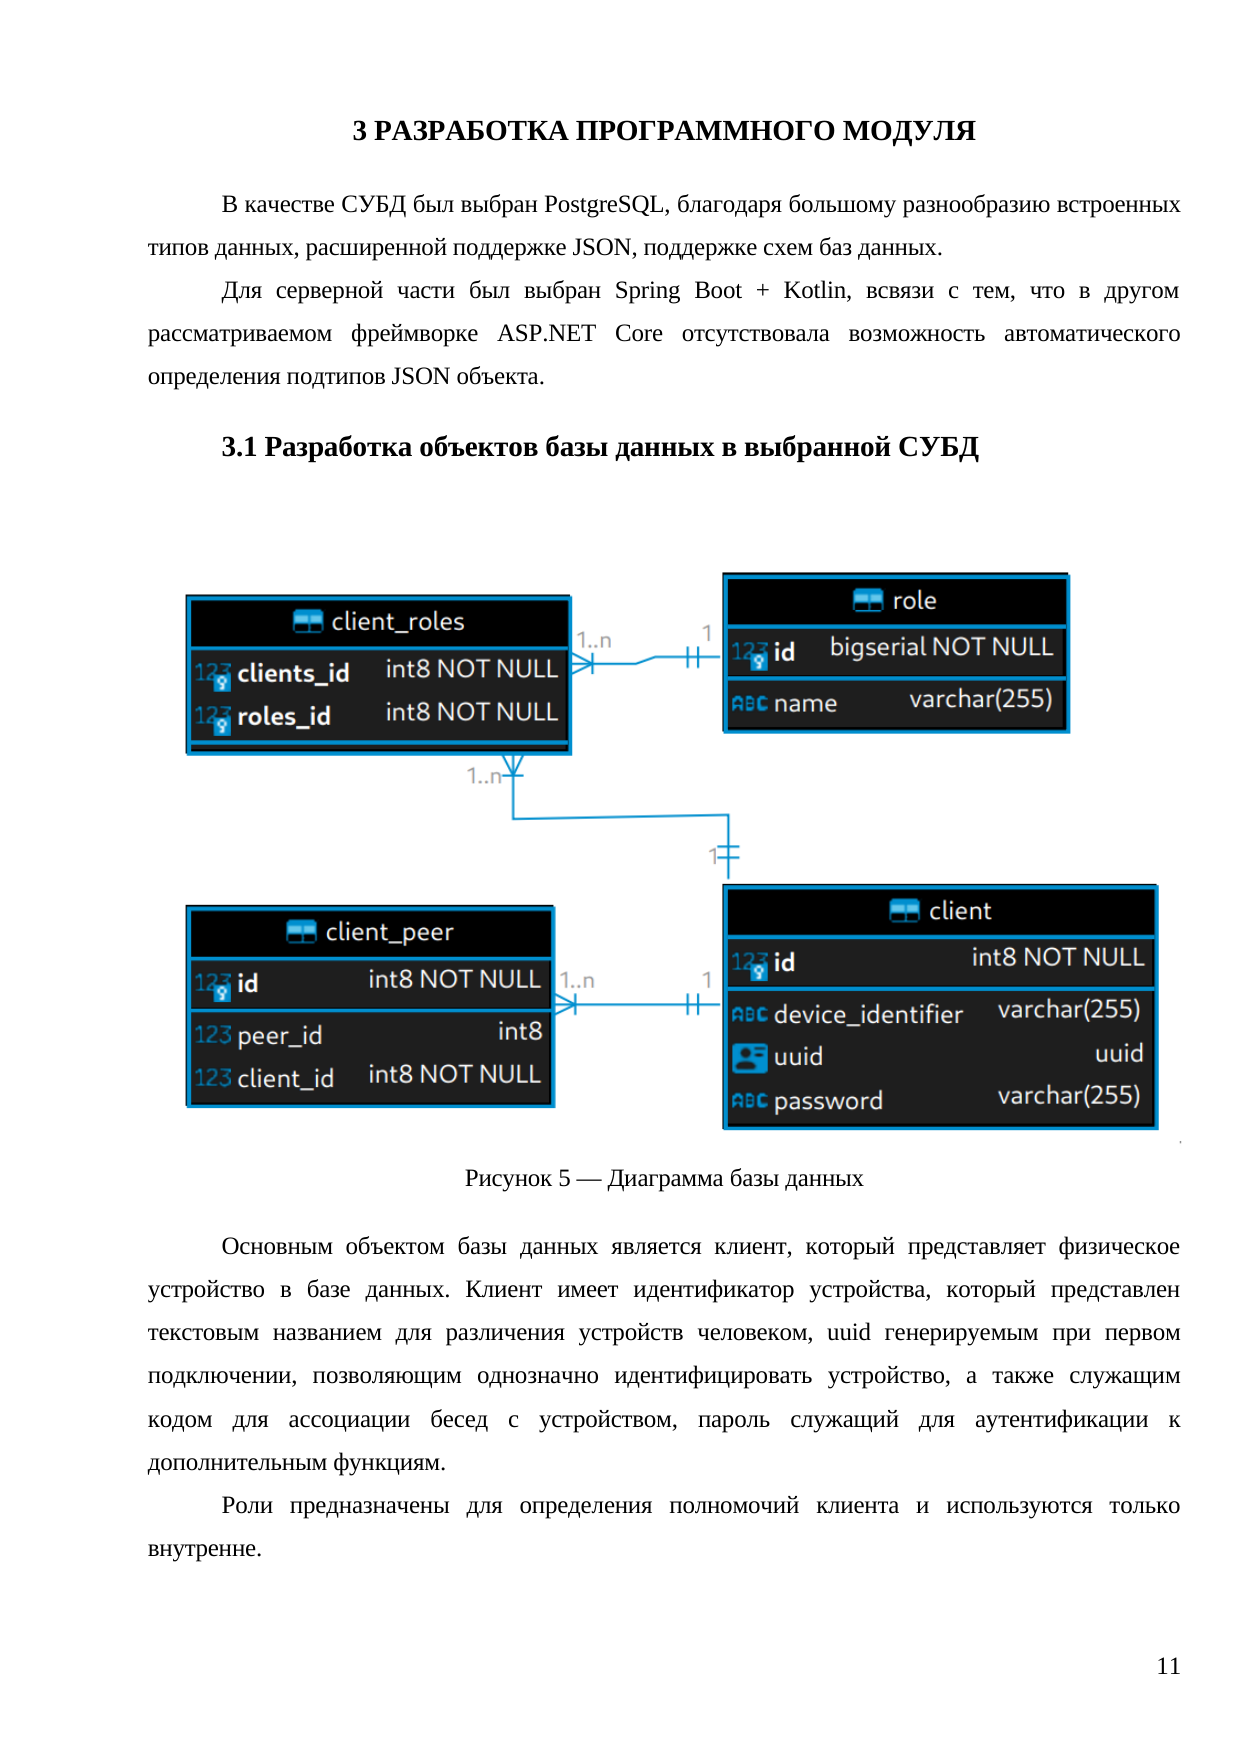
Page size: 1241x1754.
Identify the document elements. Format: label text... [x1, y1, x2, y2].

text В качестве СУБД был выбран PostgreSQL, благодаря большому разнообразию встроенных типов данных, расширенной поддержке JSON, поддержке схем баз данных. [148, 189, 1181, 261]
text Для серверной части был выбран Spring Boot + Kotlin, всвязи с тем, что в другом рассматриваемом фреймворке ASP.NET Core отсутствовала возможность автоматического определения подтипов JSON объекта. [148, 275, 1181, 390]
text Роли предназначены для определения полномочий клиента и используются только внутренне. [148, 1490, 1181, 1562]
subtitle 3.1 Разработка объектов базы данных в выбранной СУБД [148, 429, 1181, 463]
subtitle 3 Разработка программного модуля [148, 113, 1181, 147]
text Основным объектом базы данных является клиент, который представляет физическое устройство в базе данных. Клиент имеет идентификатор устройства, который представлен текстовым названием для различения устройств человеком, uuid генерируемым при первом подключении, позволяющим однозначно идентифицировать устройство, а также служащим кодом для ассоциации бесед с устройством, пароль служащий для аутентификации к дополнительным функциям. [148, 1231, 1181, 1476]
picture [147, 504, 1182, 1149]
text Рисунок 5 — Диаграмма базы данных [148, 1149, 1181, 1192]
